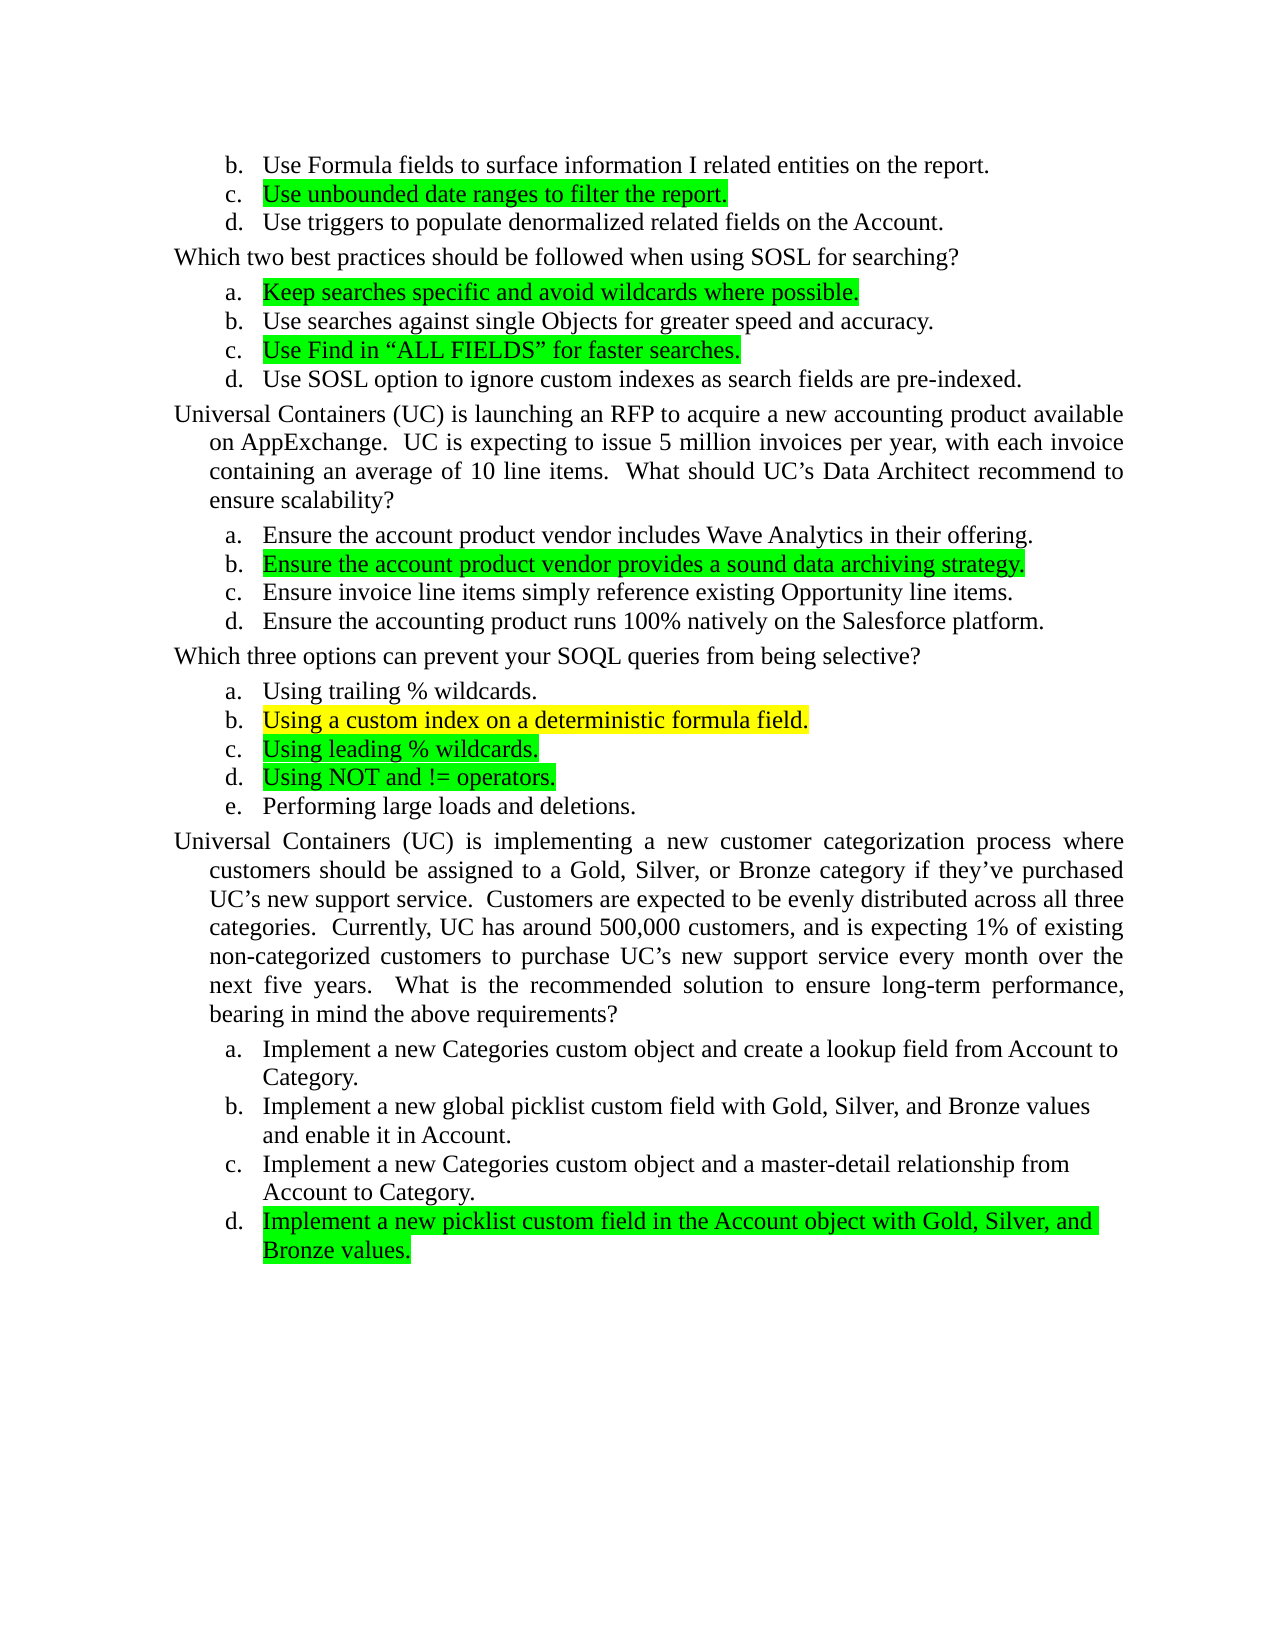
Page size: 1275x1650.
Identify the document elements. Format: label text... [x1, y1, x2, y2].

subtitle Using a custom index on a deterministic formula field. [225, 705, 1125, 734]
subtitle Implement a new global picklist custom field with Gold, Silver, and Bronze values and enable it in Account. [225, 1091, 1125, 1149]
subtitle Which three options can prevent your SOQL queries from being selective? [174, 641, 1125, 670]
subtitle Ensure the account product vendor includes Wave Analytics in their offering. [225, 520, 1125, 549]
subtitle Universal Containers (UC) is launching an RFP to acquire a new accounting product available on AppExchange. UC is expecting to issue 5 million invoices per year, with each invoice containing an average of 10 line items. What should UC’s Data Architect recommend to ensure scalability? [174, 399, 1125, 514]
subtitle Performing large loads and deletions. [225, 791, 1125, 820]
subtitle Ensure invoice line items simply reference existing Opportunity line items. [225, 577, 1125, 606]
subtitle Use SOSL option to ignore custom indexes as search fields are pre-indexed. [225, 364, 1125, 392]
subtitle Universal Containers (UC) is implementing a new customer categorization process where customers should be assigned to a Gold, Silver, or Bronze category if they’ve purchased UC’s new support service. Customers are expected to be evenly distributed across all three categories. Currently, UC has around 500,000 customers, and is expecting 1% of existing non-categorized customers to purchase UC’s new support service every month over the next five years. What is the recommended solution to ensure long-term performance, bearing in mind the above requirements? [174, 826, 1125, 1027]
subtitle Implement a new picklist custom field in the Account object with Gold, Silver, and Bronze values. [225, 1206, 1125, 1264]
subtitle Implement a new Categories custom object and a master-detail relationship from Account to Category. [225, 1149, 1125, 1206]
subtitle Ensure the account product vendor provides a sound data archiving strategy. [225, 549, 1125, 577]
subtitle Use Find in “ALL FIELDS” for faster searches. [225, 335, 1125, 364]
subtitle Which two best practices should be followed when using SOSL for searching? [174, 242, 1125, 271]
subtitle Keep searches specific and avoid wildcards where possible. [225, 277, 1125, 306]
subtitle Ensure the accounting product runs 100% natively on the Salesforce platform. [225, 606, 1125, 635]
subtitle Use Formula fields to surface information I related entities on the report. [225, 150, 1125, 179]
subtitle Use searches against single Objects for greater speed and accuracy. [225, 306, 1125, 335]
subtitle Use unbounded date ranges to filter the report. [225, 179, 1125, 207]
subtitle Using trailing % wildcards. [225, 676, 1125, 705]
subtitle Using NOT and != operators. [225, 762, 1125, 791]
subtitle Using leading % wildcards. [225, 734, 1125, 762]
subtitle Use triggers to populate denormalized related fields on the Account. [225, 207, 1125, 236]
subtitle Implement a new Categories custom object and create a lookup field from Account to Category. [225, 1034, 1125, 1091]
